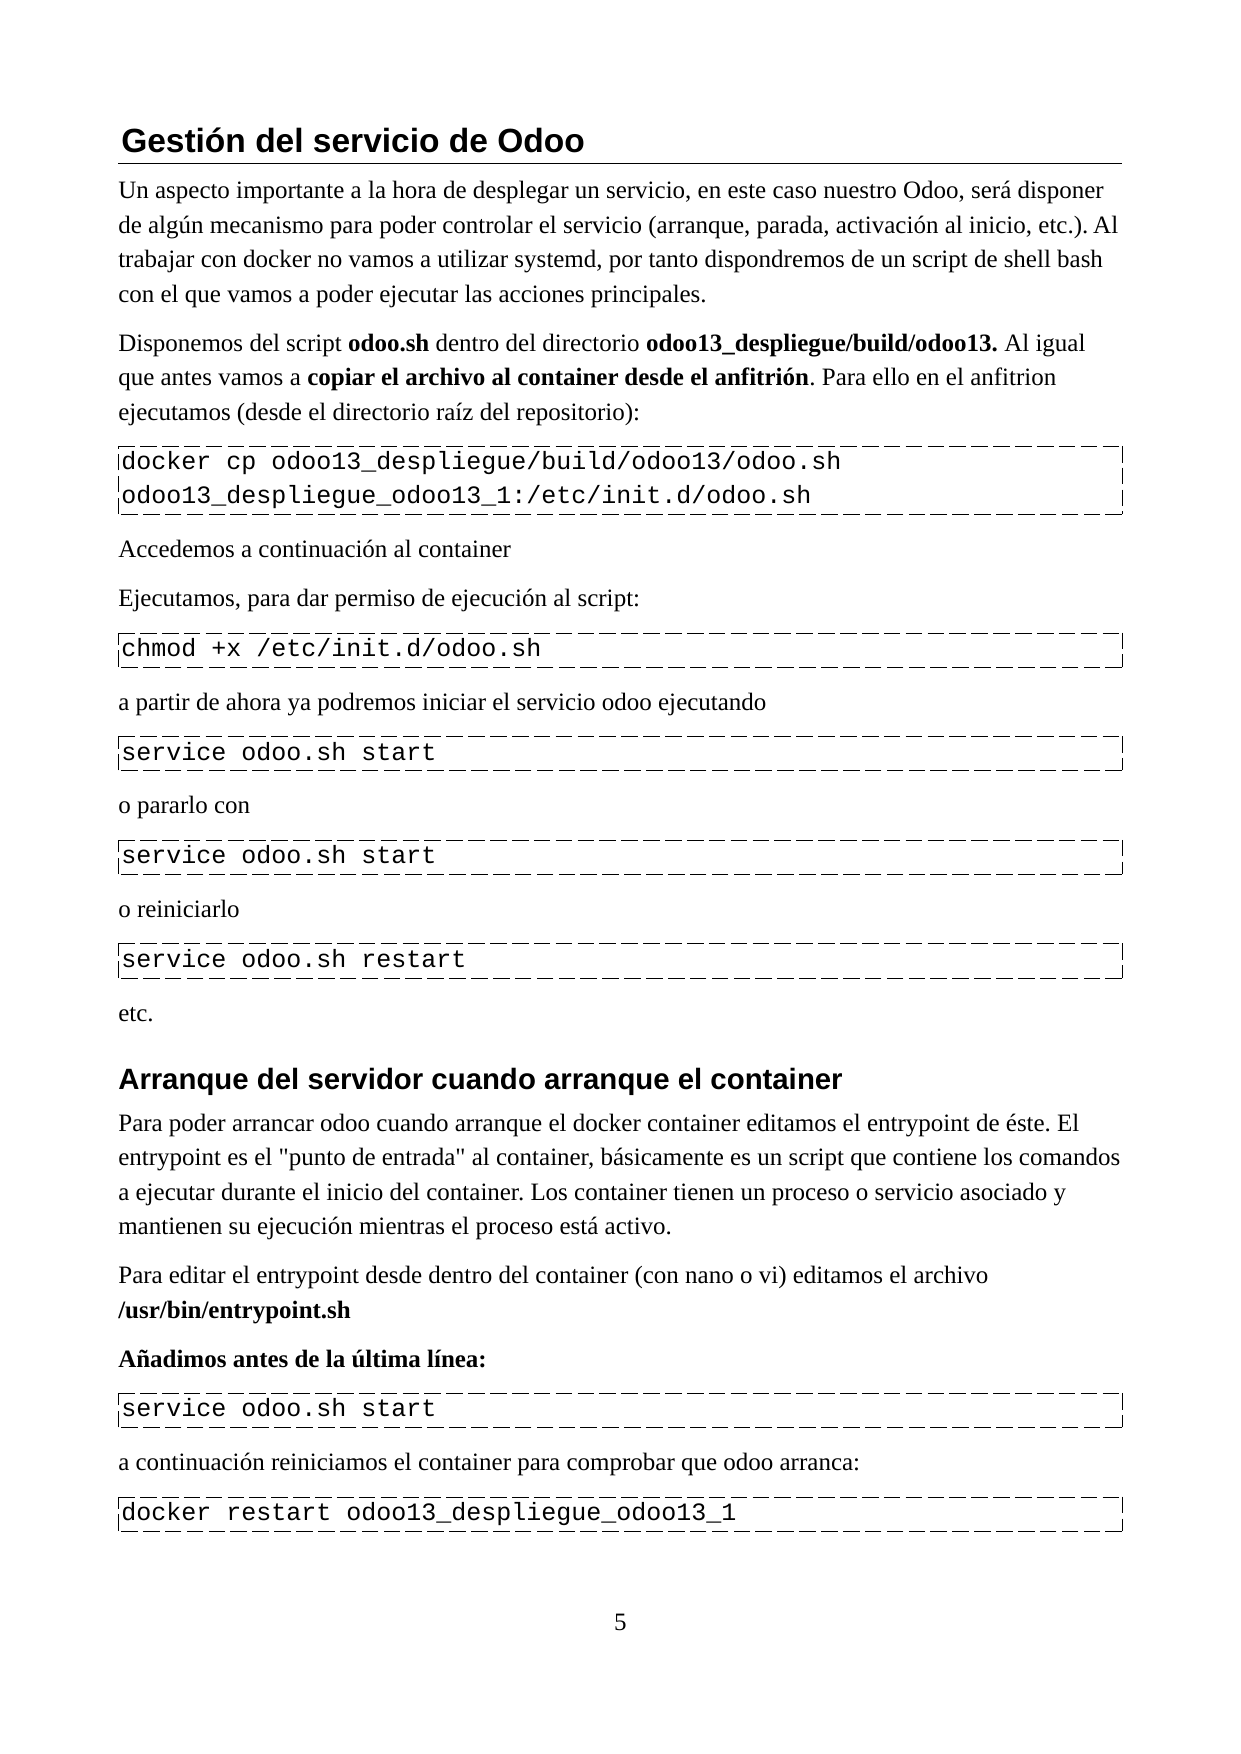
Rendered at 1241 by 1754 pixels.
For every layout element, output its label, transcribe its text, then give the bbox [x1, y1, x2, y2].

text Ejecutamos, para dar permiso de ejecución al script: [118, 583, 1122, 612]
text Para poder arrancar odoo cuando arranque el docker container editamos el entrypoint de éste. El entrypoint es el "punto de entrada" al container, básicamente es un script que contiene los comandos a ejecutar durante el inicio del container. Los container tienen un proceso o servicio asociado y mantienen su ejecución mientras el proceso está activo. [118, 1108, 1122, 1240]
text service odoo.sh restart [118, 943, 1122, 978]
text Añadimos antes de la última línea: [118, 1344, 1122, 1373]
text a partir de ahora ya podremos iniciar el servicio odoo ejecutando [118, 687, 1122, 716]
text o reiniciarlo [118, 894, 1122, 923]
text chmod +x /etc/init.d/odoo.sh [118, 632, 1122, 667]
text Accedemos a continuación al container [118, 534, 1122, 563]
subtitle Arranque del servidor cuando arranque el container [118, 1062, 1122, 1095]
subtitle Gestión del servicio de Odoo [118, 118, 1122, 163]
text docker restart odoo13_despliegue_odoo13_1 [118, 1497, 1122, 1531]
text docker cp odoo13_despliegue/build/odoo13/odoo.sh odoo13_despliegue_odoo13_1:/etc/init.d/odoo.sh [118, 446, 1122, 514]
text a continuación reiniciamos el container para comprobar que odoo arranca: [118, 1447, 1122, 1476]
text Disponemos del script odoo.sh dentro del directorio odoo13_despliegue/build/odoo13. Al igual que antes vamos a copiar el archivo al container desde el anfitrión. Para ello en el anfitrion ejecutamos (desde el directorio raíz del repositorio): [118, 328, 1122, 425]
text service odoo.sh start [118, 840, 1122, 874]
text Un aspecto importante a la hora de desplegar un servicio, en este caso nuestro Odoo, será disponer de algún mecanismo para poder controlar el servicio (arranque, parada, activación al inicio, etc.). Al trabajar con docker no vamos a utilizar systemd, por tanto dispondremos de un script de shell bash con el que vamos a poder ejecutar las acciones principales. [118, 175, 1122, 307]
text service odoo.sh start [118, 736, 1122, 770]
text service odoo.sh start [118, 1393, 1122, 1427]
text Para editar el entrypoint desde dentro del container (con nano o vi) editamos el archivo /usr/bin/entrypoint.sh [118, 1260, 1122, 1323]
text etc. [118, 998, 1122, 1027]
text o pararlo con [118, 791, 1122, 819]
